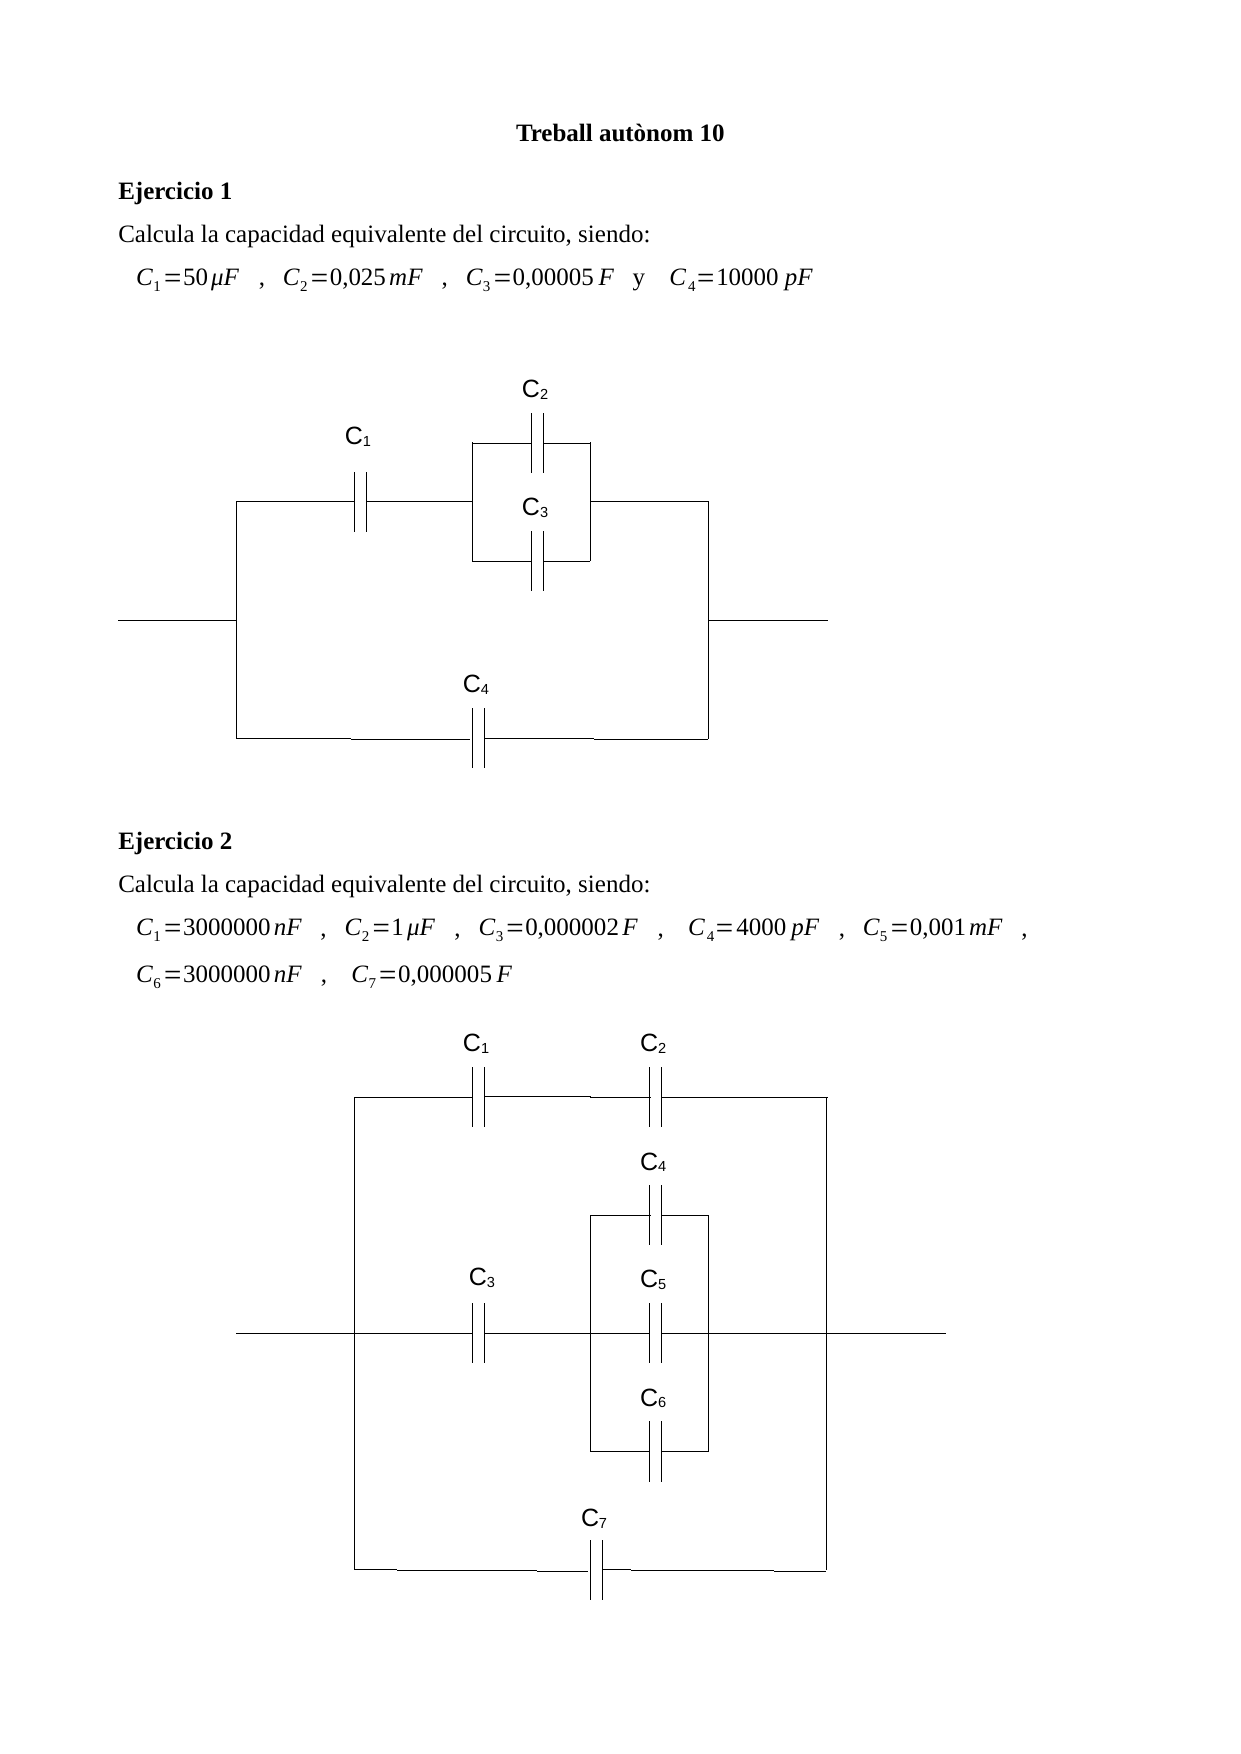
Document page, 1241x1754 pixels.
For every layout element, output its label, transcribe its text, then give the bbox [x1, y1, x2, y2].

text Ejercicio 1 [118, 176, 1122, 204]
text ,,y [118, 262, 1122, 294]
text Ejercicio 2 [118, 826, 1122, 855]
text ,,, ,,, [118, 913, 1122, 992]
text Treball autònom 10 [118, 118, 1122, 147]
text Calcula la capacidad equivalente del circuito, siendo: [118, 219, 1122, 248]
text Calcula la capacidad equivalente del circuito, siendo: [118, 869, 1122, 898]
